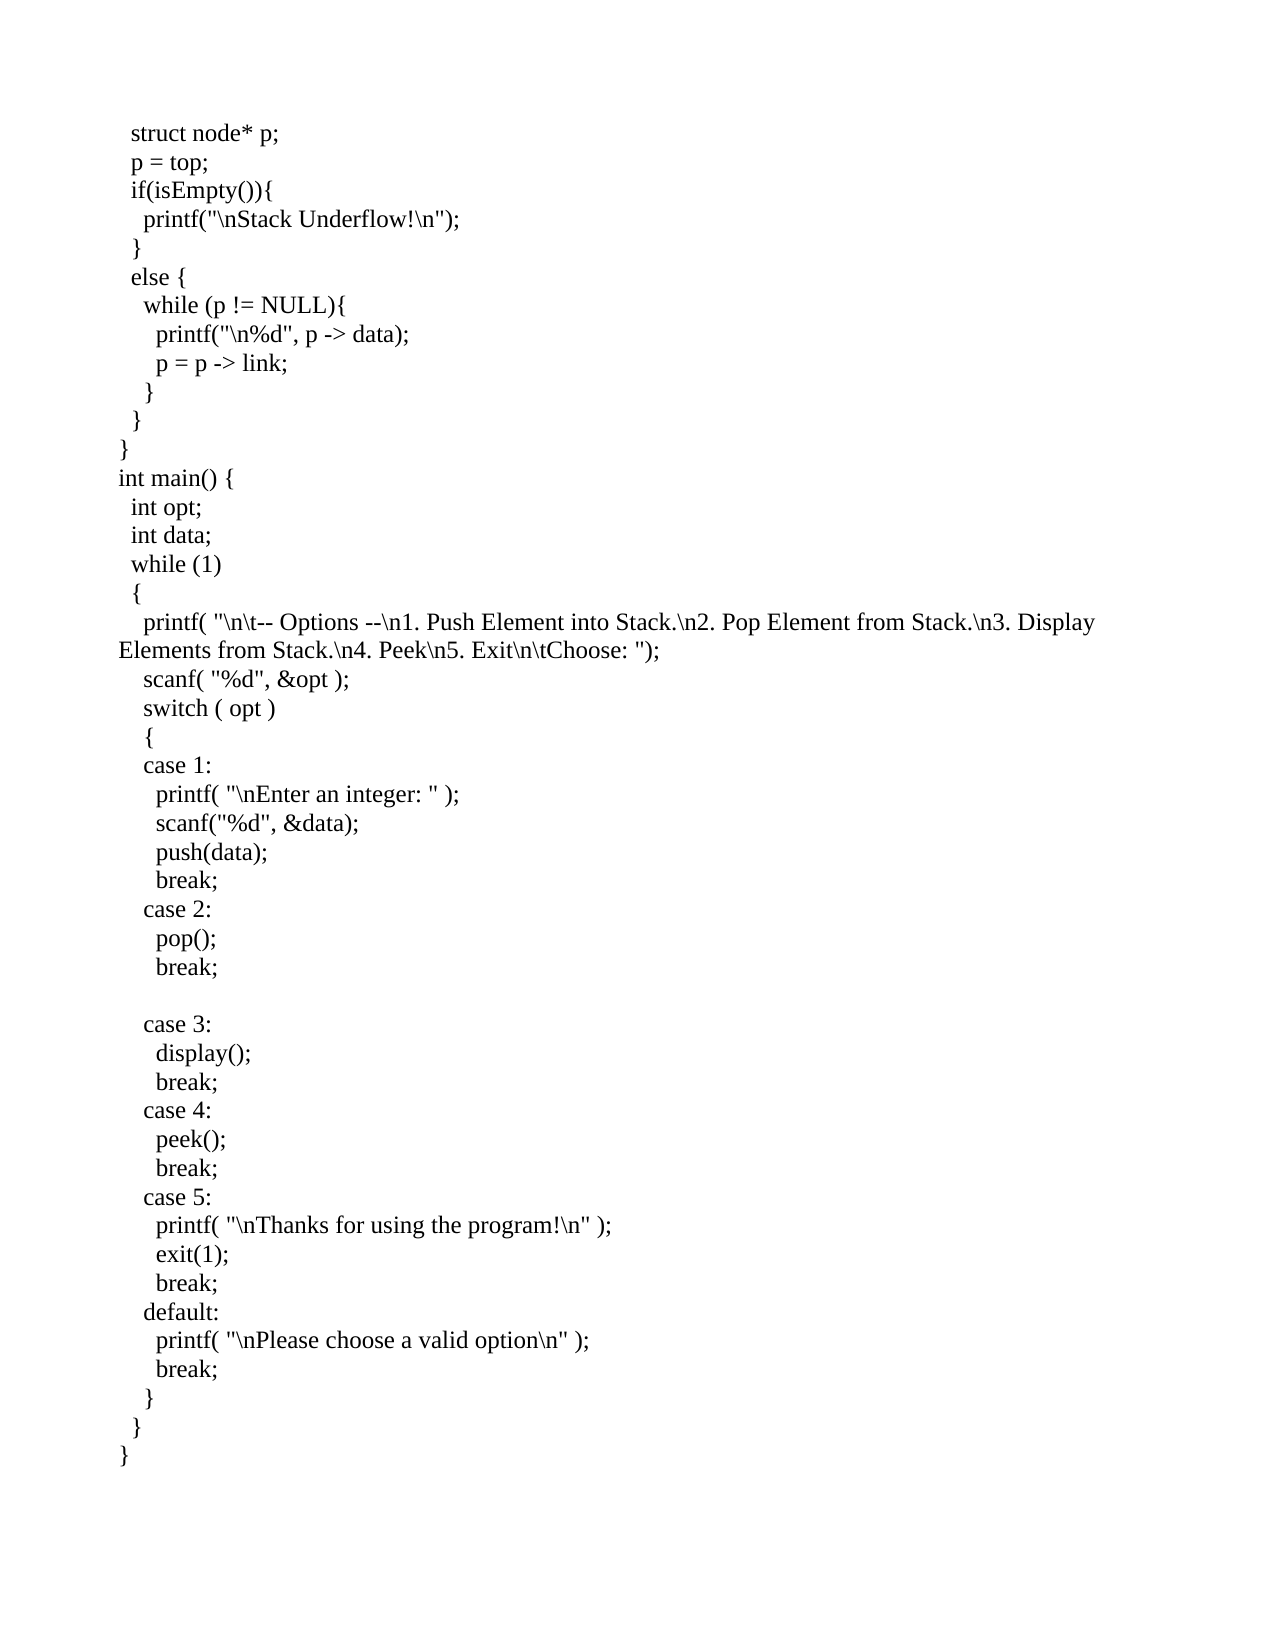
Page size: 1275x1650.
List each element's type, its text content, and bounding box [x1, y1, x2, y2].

text scanf( "%d", &opt ); [118, 664, 1157, 693]
text printf("\n%d", p -> data); [118, 319, 1157, 348]
text case 4: [118, 1096, 1157, 1124]
text } [118, 233, 1157, 262]
text break; [118, 1153, 1157, 1182]
text break; [118, 866, 1157, 894]
text while (p != NULL){ [118, 291, 1157, 319]
text pop(); [118, 923, 1157, 952]
text printf( "\nEnter an integer: " ); [118, 779, 1157, 808]
text printf( "\nPlease choose a valid option\n" ); [118, 1326, 1157, 1354]
text } [118, 406, 1157, 434]
text break; [118, 1354, 1157, 1383]
text case 1: [118, 751, 1157, 779]
text break; [118, 1067, 1157, 1096]
text exit(1); [118, 1239, 1157, 1268]
text } [118, 1383, 1157, 1412]
text peek(); [118, 1124, 1157, 1153]
text printf( "\n\t-- Options --\n1. Push Element into Stack.\n2. Pop Element from Stack.\n3. Display Elements from Stack.\n4. Peek\n5. Exit\n\tChoose: "); [118, 607, 1157, 664]
text scanf("%d", &data); [118, 808, 1157, 837]
text else { [118, 262, 1157, 291]
text p = top; [118, 147, 1157, 176]
text struct node* p; [118, 118, 1157, 147]
text case 3: [118, 1009, 1157, 1038]
text switch ( opt ) [118, 693, 1157, 722]
text } [118, 1441, 1157, 1469]
text int main() { [118, 463, 1157, 492]
text int data; [118, 521, 1157, 549]
text } [118, 1412, 1157, 1441]
text default: [118, 1297, 1157, 1326]
text { [118, 578, 1157, 607]
text { [118, 722, 1157, 751]
text while (1) [118, 549, 1157, 578]
text break; [118, 952, 1157, 981]
text int opt; [118, 492, 1157, 521]
text } [118, 377, 1157, 406]
text } [118, 434, 1157, 463]
text printf("\nStack Underflow!\n"); [118, 204, 1157, 233]
text p = p -> link; [118, 348, 1157, 377]
text if(isEmpty()){ [118, 176, 1157, 204]
text push(data); [118, 837, 1157, 866]
text display(); [118, 1038, 1157, 1067]
text case 5: [118, 1182, 1157, 1211]
text printf( "\nThanks for using the program!\n" ); [118, 1211, 1157, 1239]
text case 2: [118, 894, 1157, 923]
text break; [118, 1268, 1157, 1297]
